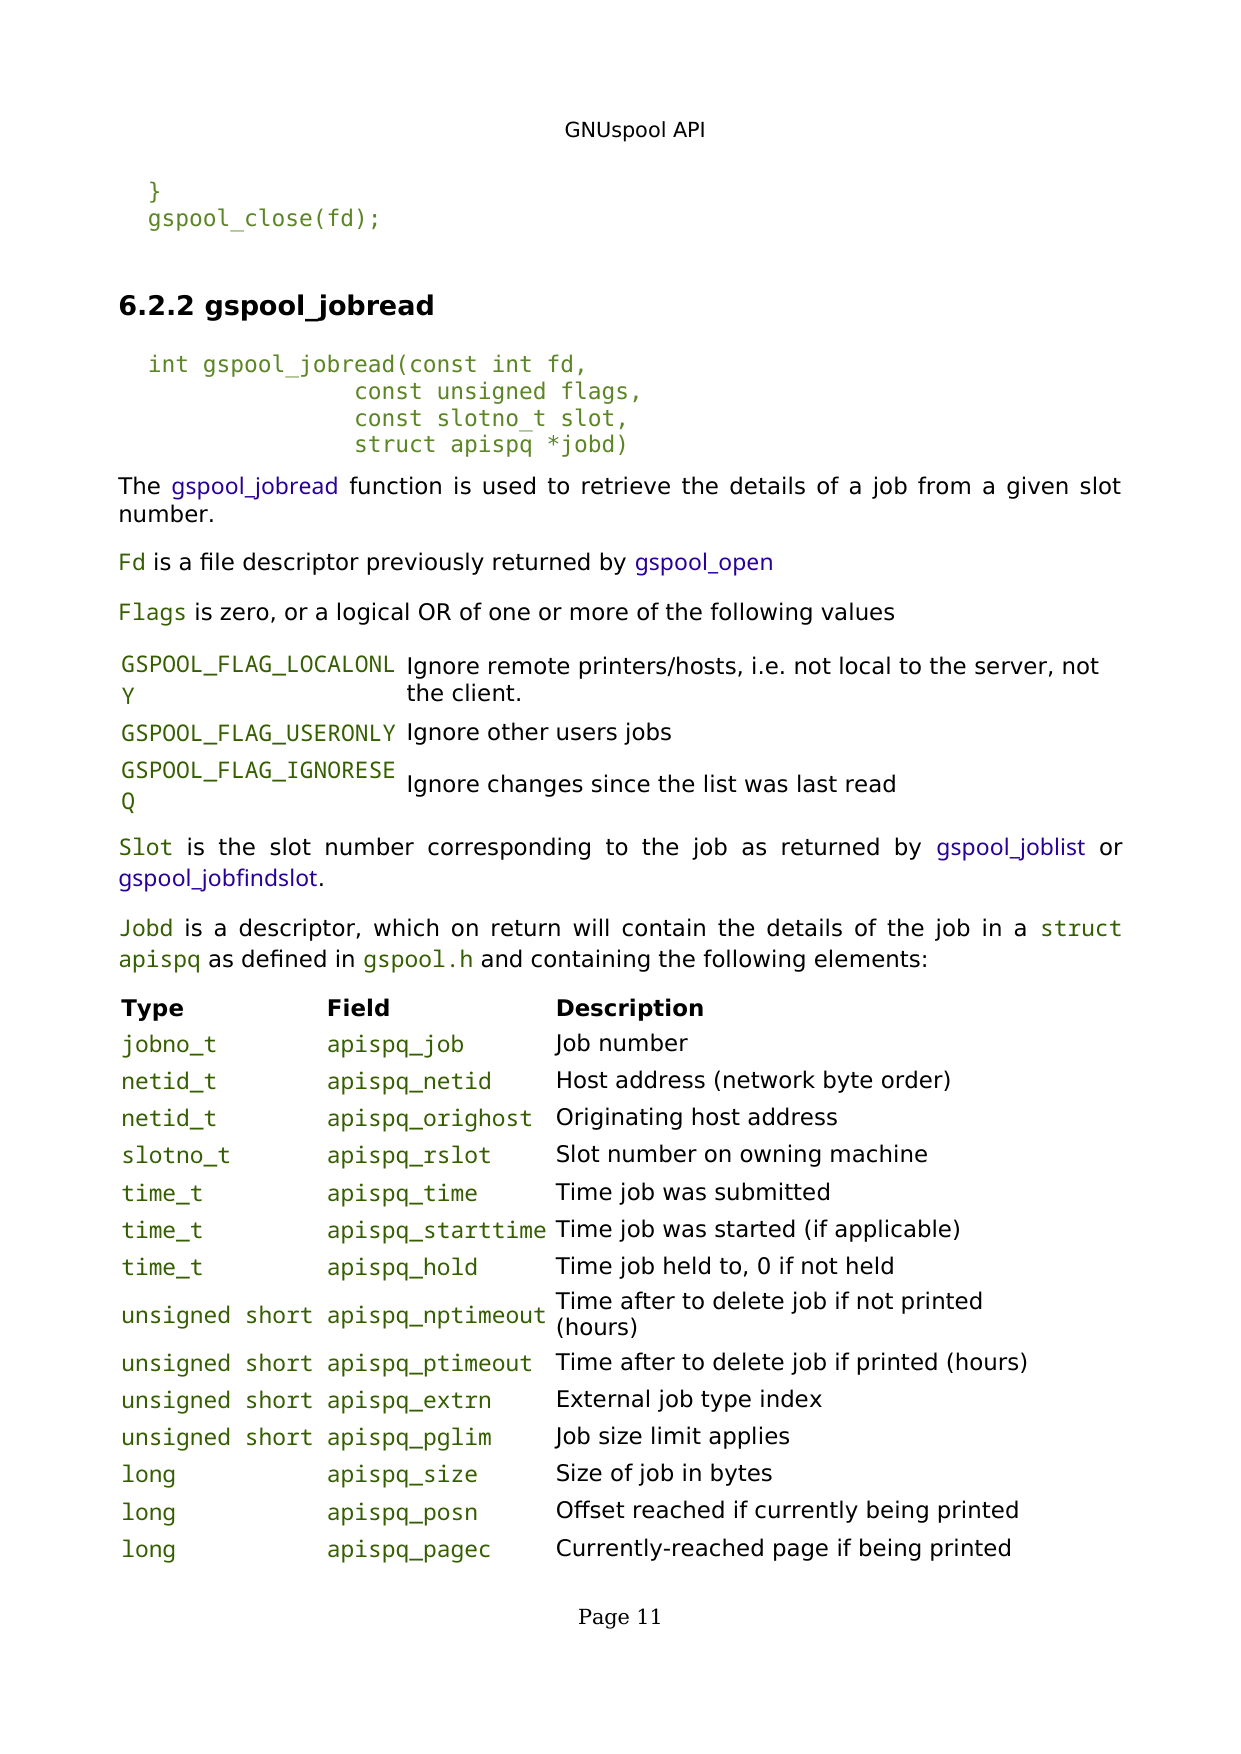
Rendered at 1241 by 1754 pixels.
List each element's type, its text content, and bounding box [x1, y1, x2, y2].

table_cell Time after to delete job if printed (hours) [553, 1344, 1046, 1381]
table_cell Job size limit applies [553, 1419, 1046, 1456]
table_cell slotno_t [118, 1137, 324, 1174]
table_cell apispq_posn [324, 1493, 553, 1530]
table_cell apispq_ptimeout [324, 1344, 553, 1381]
table_cell apispq_nptimeout [324, 1285, 553, 1344]
table_header Ignore remote printers/hosts, i.e. not local to the server, not the client. [404, 646, 1122, 714]
table_cell Time job was submitted [553, 1174, 1046, 1211]
text Jobd is a descriptor, which on return will contain the details of the job in a struct apispq as defined in gspool.h and containing the following elements: [118, 912, 1122, 974]
table_cell GSPOOL_FLAG_USERONLY [118, 714, 403, 751]
table_cell Offset reached if currently being printed [553, 1493, 1046, 1530]
table_cell long [118, 1456, 324, 1493]
table_cell unsigned short [118, 1344, 324, 1381]
table_cell apispq_orighost [324, 1100, 553, 1137]
text struct apispq *jobd) [148, 431, 1122, 458]
table_cell Time after to delete job if not printed (hours) [553, 1285, 1046, 1344]
table_cell long [118, 1493, 324, 1530]
table_cell Slot number on owning machine [553, 1137, 1046, 1174]
table_cell time_t [118, 1174, 324, 1211]
text } [148, 178, 1122, 205]
table_cell Host address (network byte order) [553, 1063, 1046, 1099]
text Slot is the slot number corresponding to the job as returned by gspool_joblist or gspool_jobfindslot. [118, 831, 1122, 893]
table_cell Ignore changes since the list was last read [404, 751, 1122, 819]
table_cell Currently-reached page if being printed [553, 1530, 1046, 1567]
table_cell apispq_pglim [324, 1419, 553, 1456]
text int gspool_jobread(const int fd, [148, 351, 1122, 378]
text const slotno_t slot, [148, 405, 1122, 431]
table_cell External job type index [553, 1381, 1046, 1418]
table_cell Originating host address [553, 1100, 1046, 1137]
table_header GSPOOL_FLAG_LOCALONLY [118, 646, 403, 714]
text const unsigned flags, [148, 378, 1122, 405]
table_cell jobno_t [118, 1025, 324, 1062]
table_cell apispq_size [324, 1456, 553, 1493]
table_cell apispq_time [324, 1174, 553, 1211]
table_cell apispq_job [324, 1025, 553, 1062]
table_header Description [553, 993, 1046, 1025]
table_cell apispq_netid [324, 1063, 553, 1099]
text gspool_close(fd); [148, 205, 1122, 232]
table_cell Time job held to, 0 if not held [553, 1248, 1046, 1285]
table_cell unsigned short [118, 1419, 324, 1456]
table_cell Ignore other users jobs [404, 714, 1122, 751]
table_cell long [118, 1530, 324, 1567]
table_cell Job number [553, 1025, 1046, 1062]
table_cell time_t [118, 1211, 324, 1248]
table_header Type [118, 993, 324, 1025]
table_cell Time job was started (if applicable) [553, 1211, 1046, 1248]
table_cell time_t [118, 1248, 324, 1285]
text Fd is a file descriptor previously returned by gspool_open [118, 546, 1122, 578]
table_header Field [324, 993, 553, 1025]
table_cell apispq_pagec [324, 1530, 553, 1567]
table_cell apispq_starttime [324, 1211, 553, 1248]
table_cell apispq_hold [324, 1248, 553, 1285]
table_cell unsigned short [118, 1285, 324, 1344]
table_cell apispq_rslot [324, 1137, 553, 1174]
text Flags is zero, or a logical OR of one or more of the following values [118, 596, 1122, 627]
table_cell netid_t [118, 1100, 324, 1137]
table_cell apispq_extrn [324, 1381, 553, 1418]
subtitle gspool_jobread [118, 290, 1122, 322]
table_cell GSPOOL_FLAG_IGNORESEQ [118, 751, 403, 819]
table_cell unsigned short [118, 1381, 324, 1418]
table_cell Size of job in bytes [553, 1456, 1046, 1493]
table_cell netid_t [118, 1063, 324, 1099]
text The gspool_jobread function is used to retrieve the details of a job from a given slot number. [118, 470, 1122, 528]
